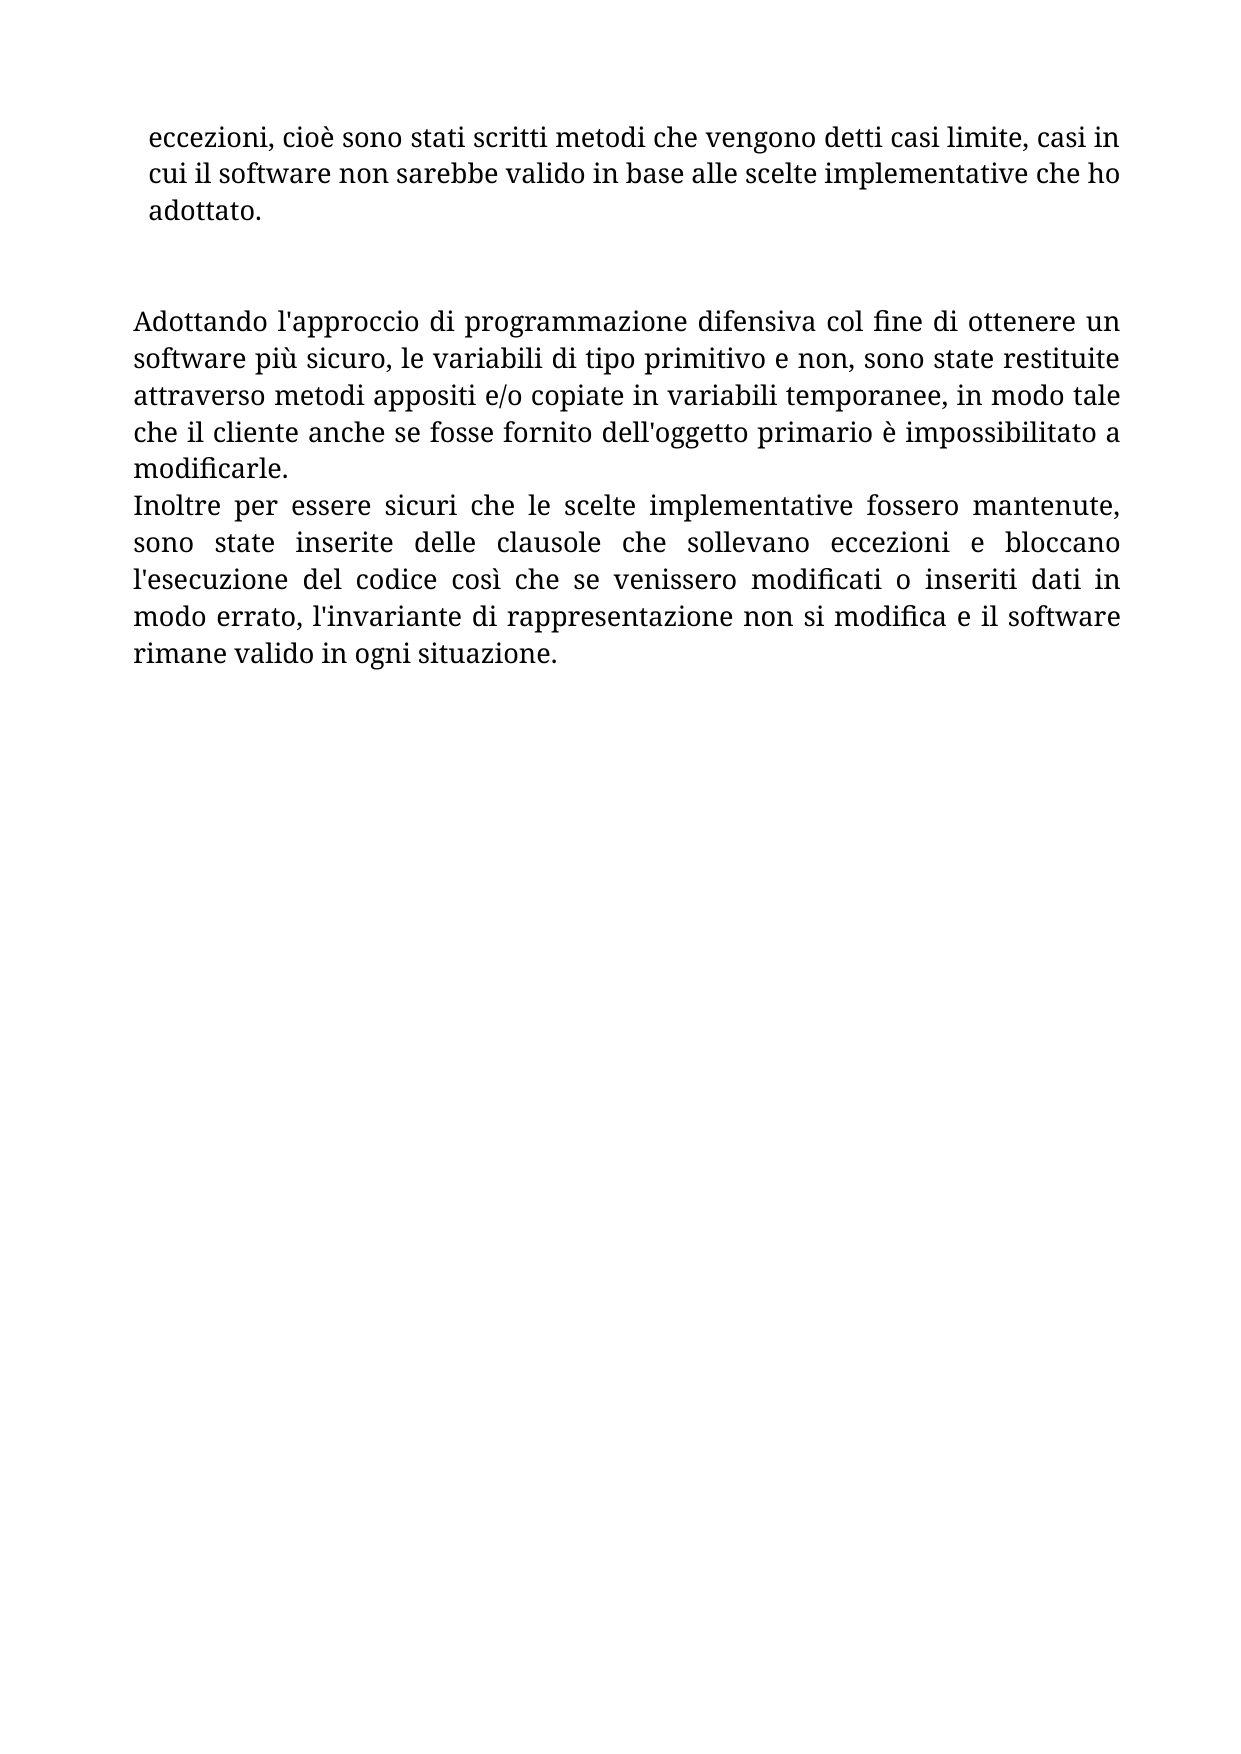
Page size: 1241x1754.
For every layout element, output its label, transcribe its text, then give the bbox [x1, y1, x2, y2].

text Adottando l'approccio di programmazione difensiva col fine di ottenere un software più sicuro, le variabili di tipo primitivo e non, sono state restituite attraverso metodi appositi e/o copiate in variabili temporanee, in modo tale che il cliente anche se fosse fornito dell'oggetto primario è impossibilitato a modificarle. [133, 302, 1122, 487]
text eccezioni, cioè sono stati scritti metodi che vengono detti casi limite, casi in cui il software non sarebbe valido in base alle scelte implementative che ho adottato. [148, 118, 1122, 229]
text Inoltre per essere sicuri che le scelte implementative fossero mantenute, sono state inserite delle clausole che sollevano eccezioni e bloccano l'esecuzione del codice così che se venissero modificati o inseriti dati in modo errato, l'invariante di rappresentazione non si modifica e il software rimane valido in ogni situazione. [133, 487, 1122, 671]
